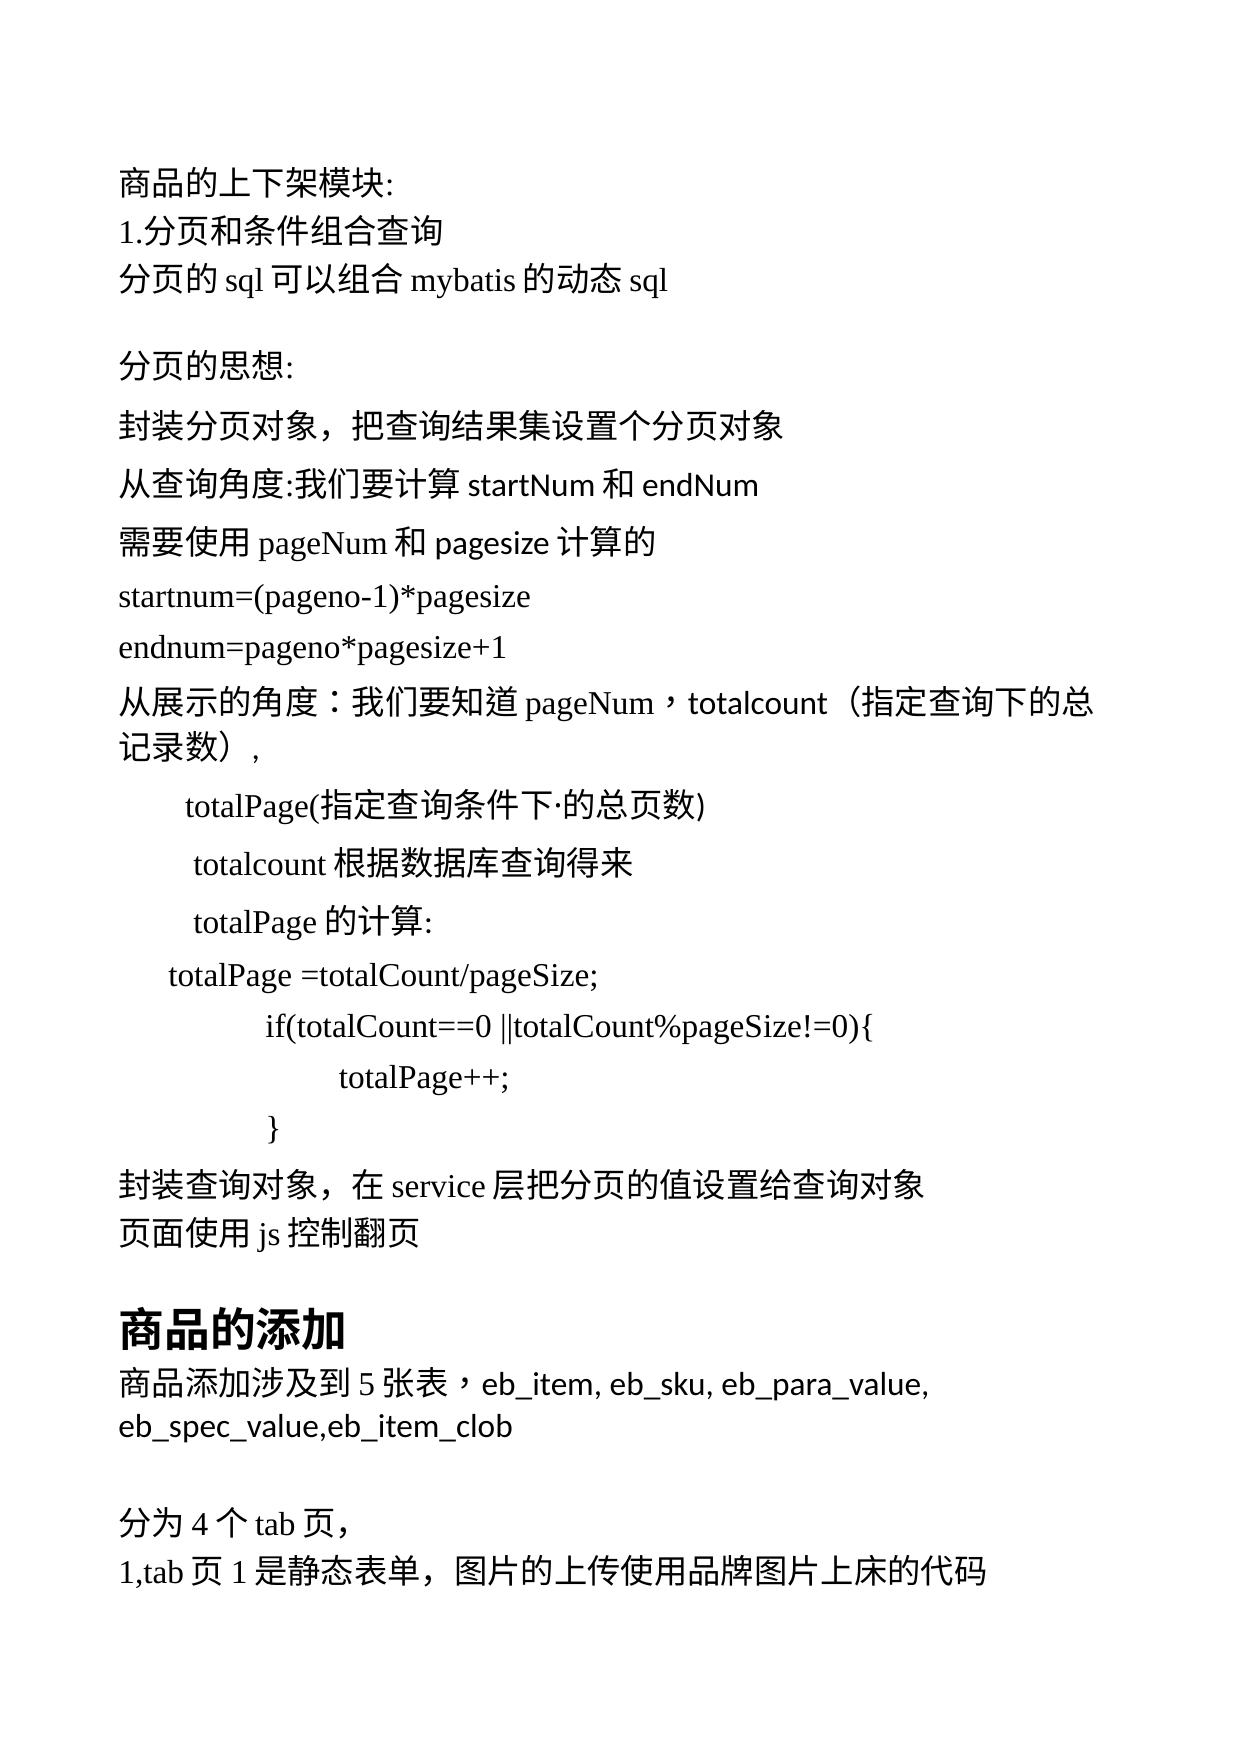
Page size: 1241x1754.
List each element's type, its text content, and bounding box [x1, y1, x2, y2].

text endnum=pageno*pagesize+1 [118, 628, 1122, 666]
text 需要使用pageNum和pagesize计算的 [118, 519, 1122, 564]
text 1,tab页1是静态表单，图片的上传使用品牌图片上床的代码 [118, 1545, 1122, 1593]
text 封装查询对象，在service层把分页的值设置给查询对象 [118, 1159, 1122, 1207]
text 从展示的角度：我们要知道pageNum，totalcount（指定查询下的总记录数）, [118, 678, 1122, 769]
text 商品添加涉及到5张表，eb_item, eb_sku, eb_para_value, eb_spec_value,eb_item_clob [118, 1360, 1122, 1446]
text 商品的上下架模块: [118, 156, 1122, 205]
text if(totalCount==0 ||totalCount%pageSize!=0){ [118, 1006, 1122, 1045]
text 分页的sql可以组合mybatis的动态sql [118, 253, 1122, 301]
text 分页的思想: [118, 339, 1122, 388]
text 商品的添加 [118, 1294, 1122, 1360]
text } [118, 1108, 1122, 1146]
text startnum=(pageno-1)*pagesize [118, 577, 1122, 615]
text totalPage的计算: [118, 898, 1122, 943]
text 从查询角度:我们要计算startNum和endNum [118, 461, 1122, 506]
text totalPage =totalCount/pageSize; [118, 956, 1122, 994]
text 分为4个tab页， [118, 1497, 1122, 1545]
text totalPage++; [118, 1057, 1122, 1096]
text 页面使用js控制翻页 [118, 1207, 1122, 1255]
text totalPage(指定查询条件下·的总页数) [118, 782, 1122, 827]
text totalcount根据数据库查询得来 [118, 840, 1122, 885]
text 封装分页对象，把查询结果集设置个分页对象 [118, 400, 1122, 448]
text 1.分页和条件组合查询 [118, 205, 1122, 253]
